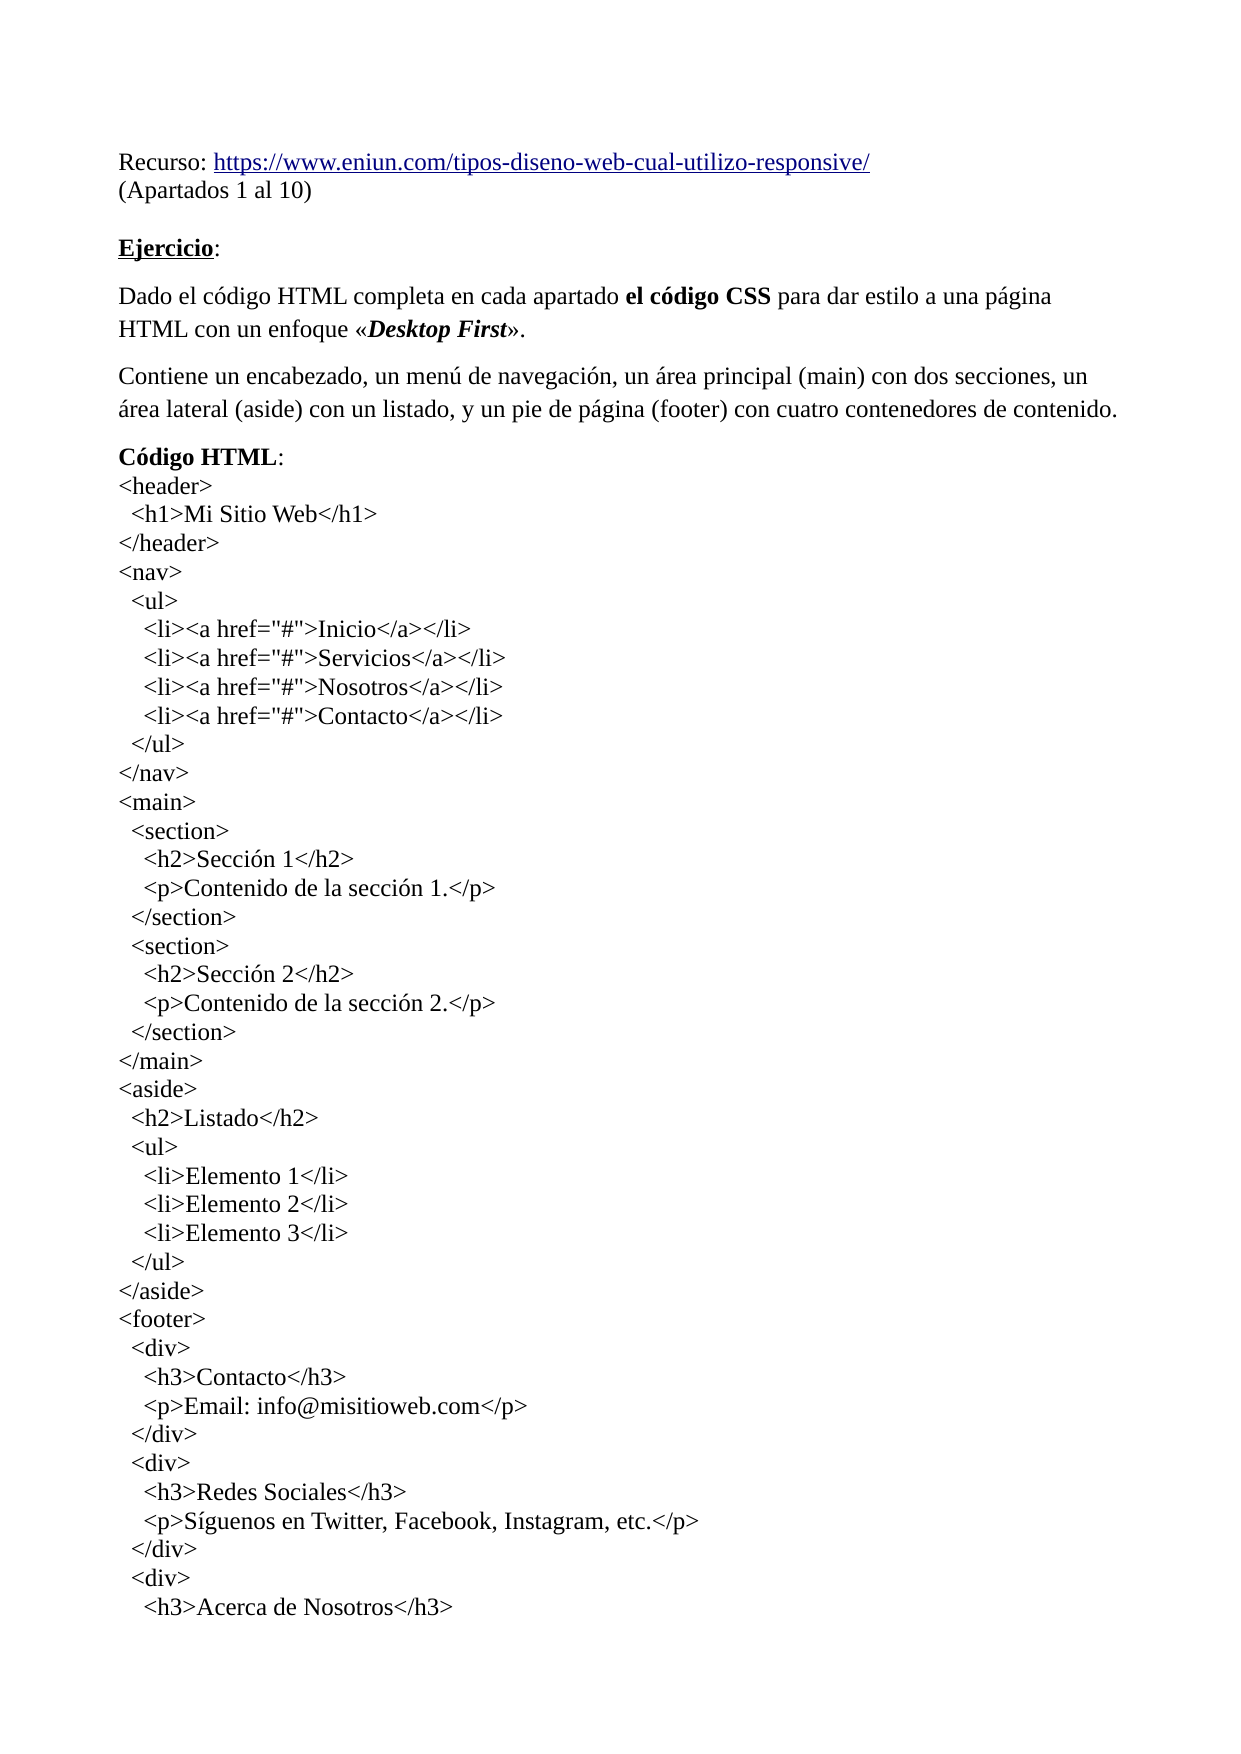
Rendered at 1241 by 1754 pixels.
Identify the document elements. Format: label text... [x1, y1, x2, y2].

text <li>Elemento 1</li> [118, 1161, 1122, 1189]
text <p>Email: info@misitioweb.com</p> [118, 1391, 1122, 1419]
text <h3>Acerca de Nosotros</h3> [118, 1592, 1122, 1621]
text Dado el código HTML completa en cada apartado el código CSS para dar estilo a una página HTML con un enfoque «Desktop First». [118, 281, 1122, 342]
text </div> [118, 1534, 1122, 1563]
text </section> [118, 1017, 1122, 1046]
text <div> [118, 1563, 1122, 1592]
text Contiene un encabezado, un menú de navegación, un área principal (main) con dos secciones, un área lateral (aside) con un listado, y un pie de página (footer) con cuatro contenedores de contenido. [118, 361, 1122, 423]
text <aside> [118, 1074, 1122, 1103]
text <h2>Listado</h2> [118, 1103, 1122, 1132]
text <p>Síguenos en Twitter, Facebook, Instagram, etc.</p> [118, 1506, 1122, 1534]
text <li><a href="#">Inicio</a></li> [118, 614, 1122, 643]
text </ul> [118, 1247, 1122, 1276]
text </nav> [118, 758, 1122, 787]
text <p>Contenido de la sección 1.</p> [118, 873, 1122, 902]
text </aside> [118, 1276, 1122, 1304]
text <div> [118, 1448, 1122, 1477]
text <section> [118, 816, 1122, 844]
text <h3>Redes Sociales</h3> [118, 1477, 1122, 1506]
text <main> [118, 787, 1122, 816]
text <footer> [118, 1304, 1122, 1333]
text <h2>Sección 1</h2> [118, 844, 1122, 873]
text <header> [118, 471, 1122, 499]
text <h1>Mi Sitio Web</h1> [118, 499, 1122, 528]
text </section> [118, 902, 1122, 931]
text Recurso: https://www.eniun.com/tipos-diseno-web-cual-utilizo-responsive/ [118, 147, 1122, 176]
text <p>Contenido de la sección 2.</p> [118, 988, 1122, 1017]
text <ul> [118, 586, 1122, 614]
text Ejercicio: [118, 233, 1122, 262]
text <li><a href="#">Contacto</a></li> [118, 701, 1122, 729]
text <div> [118, 1333, 1122, 1362]
text <li>Elemento 2</li> [118, 1189, 1122, 1218]
text <ul> [118, 1132, 1122, 1161]
text <section> [118, 931, 1122, 959]
text <h3>Contacto</h3> [118, 1362, 1122, 1391]
text <h2>Sección 2</h2> [118, 959, 1122, 988]
text </ul> [118, 729, 1122, 758]
text <li><a href="#">Nosotros</a></li> [118, 672, 1122, 701]
text <nav> [118, 557, 1122, 586]
text <li><a href="#">Servicios</a></li> [118, 643, 1122, 672]
text Código HTML: [118, 442, 1122, 471]
text (Apartados 1 al 10) [118, 176, 1122, 204]
text </main> [118, 1046, 1122, 1074]
text <li>Elemento 3</li> [118, 1218, 1122, 1247]
text </div> [118, 1419, 1122, 1448]
text </header> [118, 528, 1122, 557]
